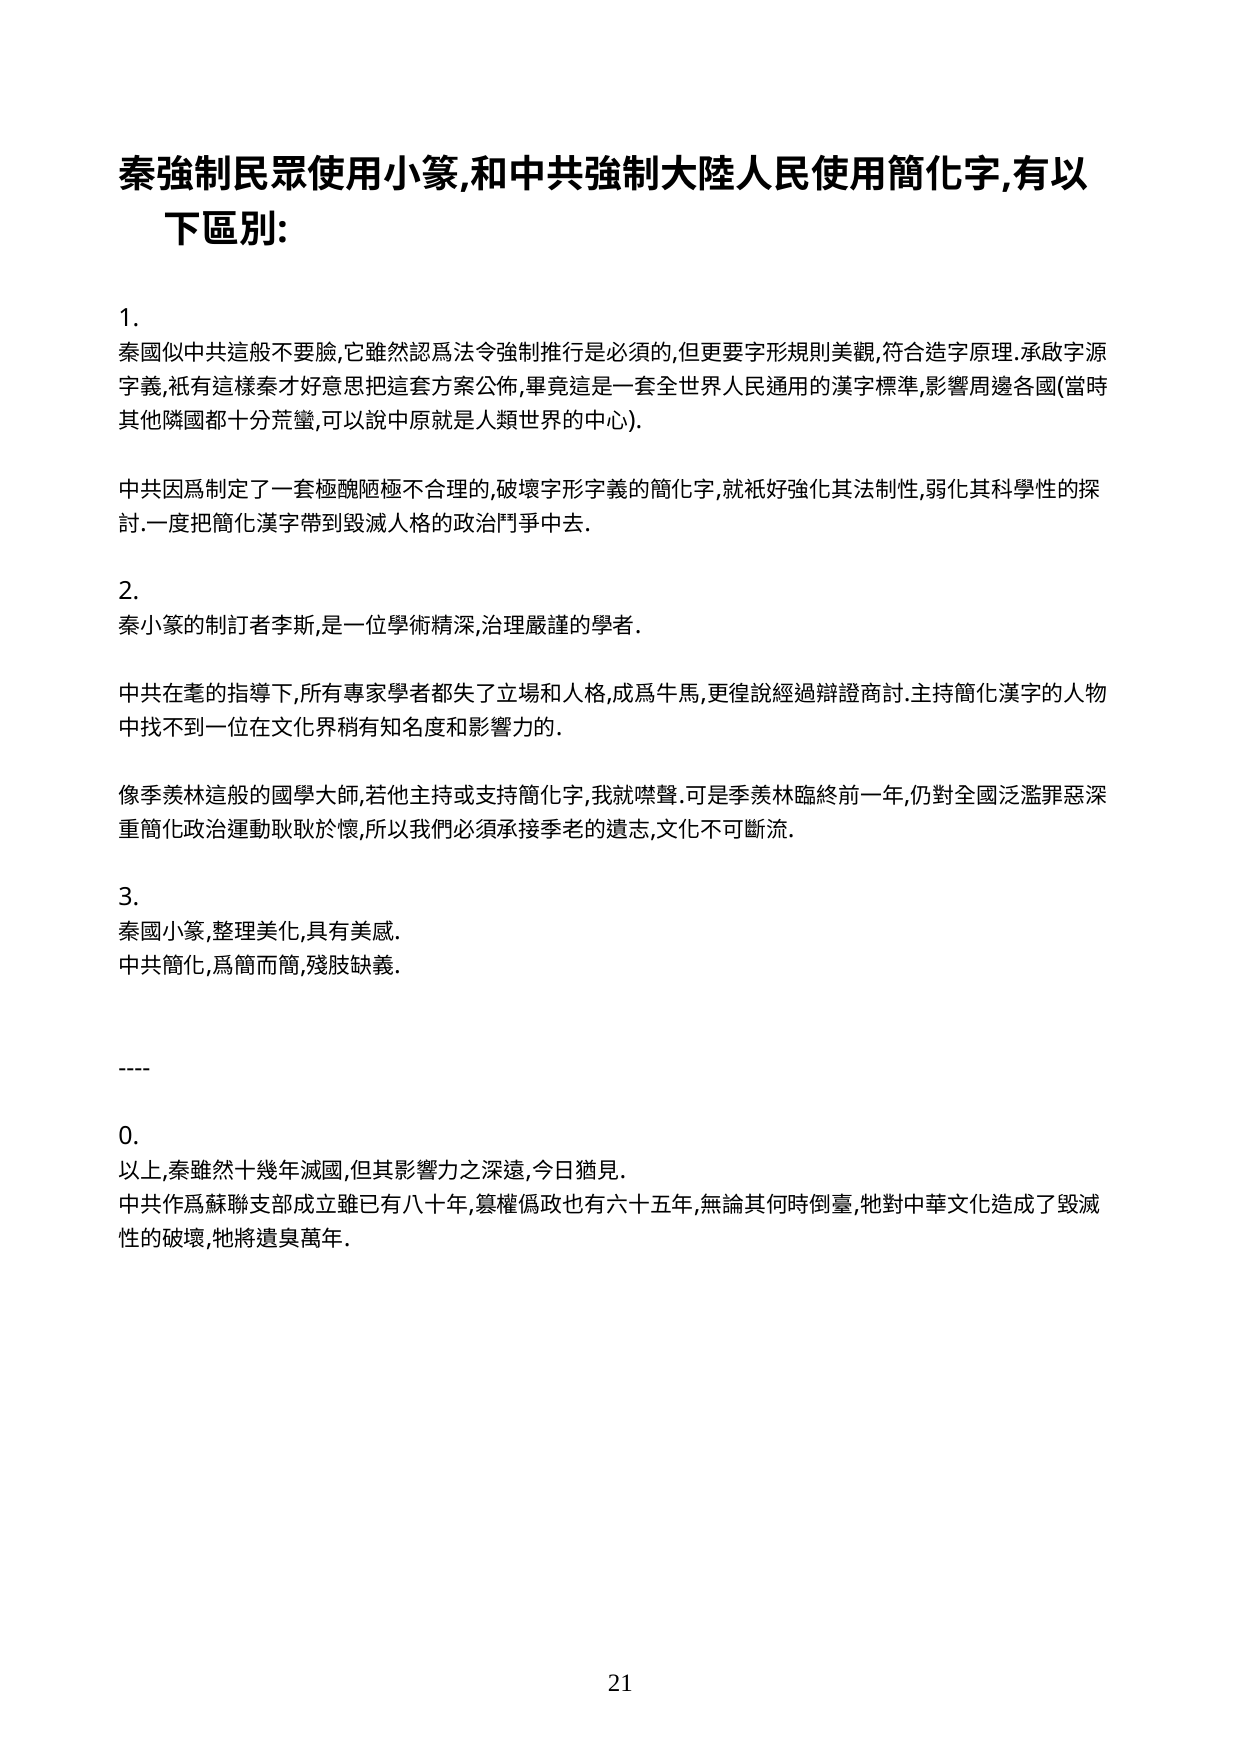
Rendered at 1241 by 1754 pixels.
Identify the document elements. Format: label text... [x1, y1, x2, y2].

text 像季羨林這般的國學大師,若他主持或支持簡化字,我就噤聲.可是季羨林臨終前一年,仍對全國泛濫罪惡深重簡化政治運動耿耿於懷,所以我們必須承接季老的遺志,文化不可斷流. [118, 777, 1122, 845]
text ---- [118, 1049, 1122, 1083]
text 秦國小篆,整理美化,具有美感. [118, 913, 1122, 947]
text 1. [118, 300, 1122, 334]
text 中共作爲蘇聯支部成立雖已有八十年,篡權僞政也有六十五年,無論其何時倒臺,牠對中華文化造成了毀滅性的破壞,牠將遺臭萬年. [118, 1186, 1122, 1254]
text 中共在耄的指導下,所有專家學者都失了立場和人格,成爲牛馬,更徨說經過辯證商討.主持簡化漢字的人物中找不到一位在文化界稍有知名度和影響力的. [118, 674, 1122, 743]
text 2. [118, 572, 1122, 606]
text 秦國似中共這般不要臉,它雖然認爲法令強制推行是必須的,但更要字形規則美觀,符合造字原理.承啟字源字義,衹有這樣秦才好意思把這套方案公佈,畢竟這是一套全世界人民通用的漢字標準,影響周邊各國(當時其他隣國都十分荒蠻,可以說中原就是人類世界的中心). [118, 334, 1122, 436]
text 秦小篆的制訂者李斯,是一位學術精深,治理嚴謹的學者. [118, 606, 1122, 641]
text 0. [118, 1117, 1122, 1151]
text 中共簡化,爲簡而簡,殘肢缺義. [118, 947, 1122, 981]
text 中共因爲制定了一套極醜陋極不合理的,破壞字形字義的簡化字,就衹好強化其法制性,弱化其科學性的探討.一度把簡化漢字帶到毀滅人格的政治鬥爭中去. [118, 470, 1122, 538]
text 3. [118, 879, 1122, 913]
subtitle 秦強制民眾使用小篆,和中共強制大陸人民使用簡化字,有以下區別: [118, 143, 1122, 253]
text 以上,秦雖然十幾年滅國,但其影響力之深遠,今日猶見. [118, 1151, 1122, 1186]
